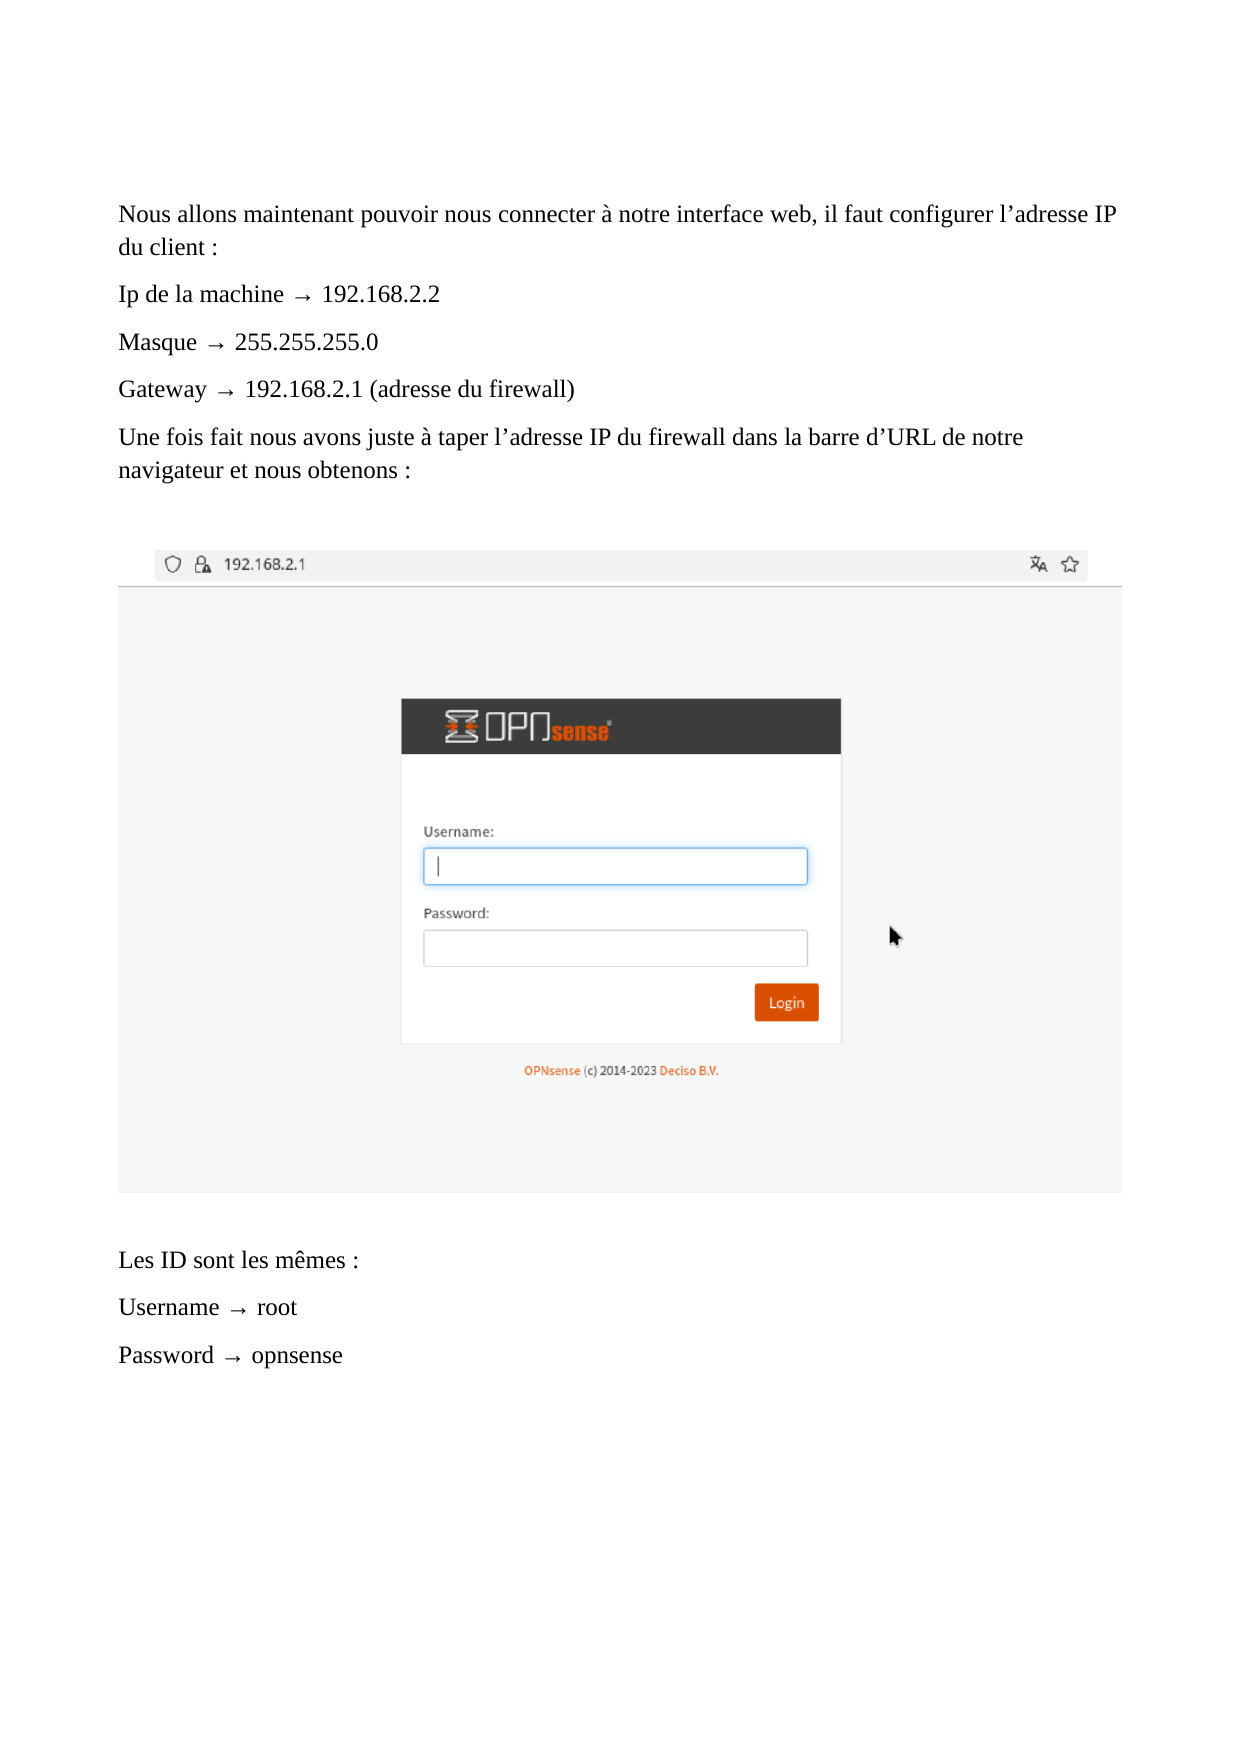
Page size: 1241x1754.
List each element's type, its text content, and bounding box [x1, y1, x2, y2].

text Nous allons maintenant pouvoir nous connecter à notre interface web, il faut configurer l’adresse IP du client : [118, 199, 1122, 261]
picture [118, 550, 1123, 1193]
text Username → root [118, 1292, 1122, 1321]
text Les ID sont les mêmes : [118, 1245, 1122, 1273]
text Ip de la machine → 192.168.2.2 [118, 279, 1122, 308]
text Gateway → 192.168.2.1 (adresse du firewall) [118, 374, 1122, 403]
text Masque → 255.255.255.0 [118, 327, 1122, 356]
text Password → opnsense [118, 1340, 1122, 1369]
text Une fois fait nous avons juste à taper l’adresse IP du firewall dans la barre d’URL de notre navigateur et nous obtenons : [118, 422, 1122, 484]
